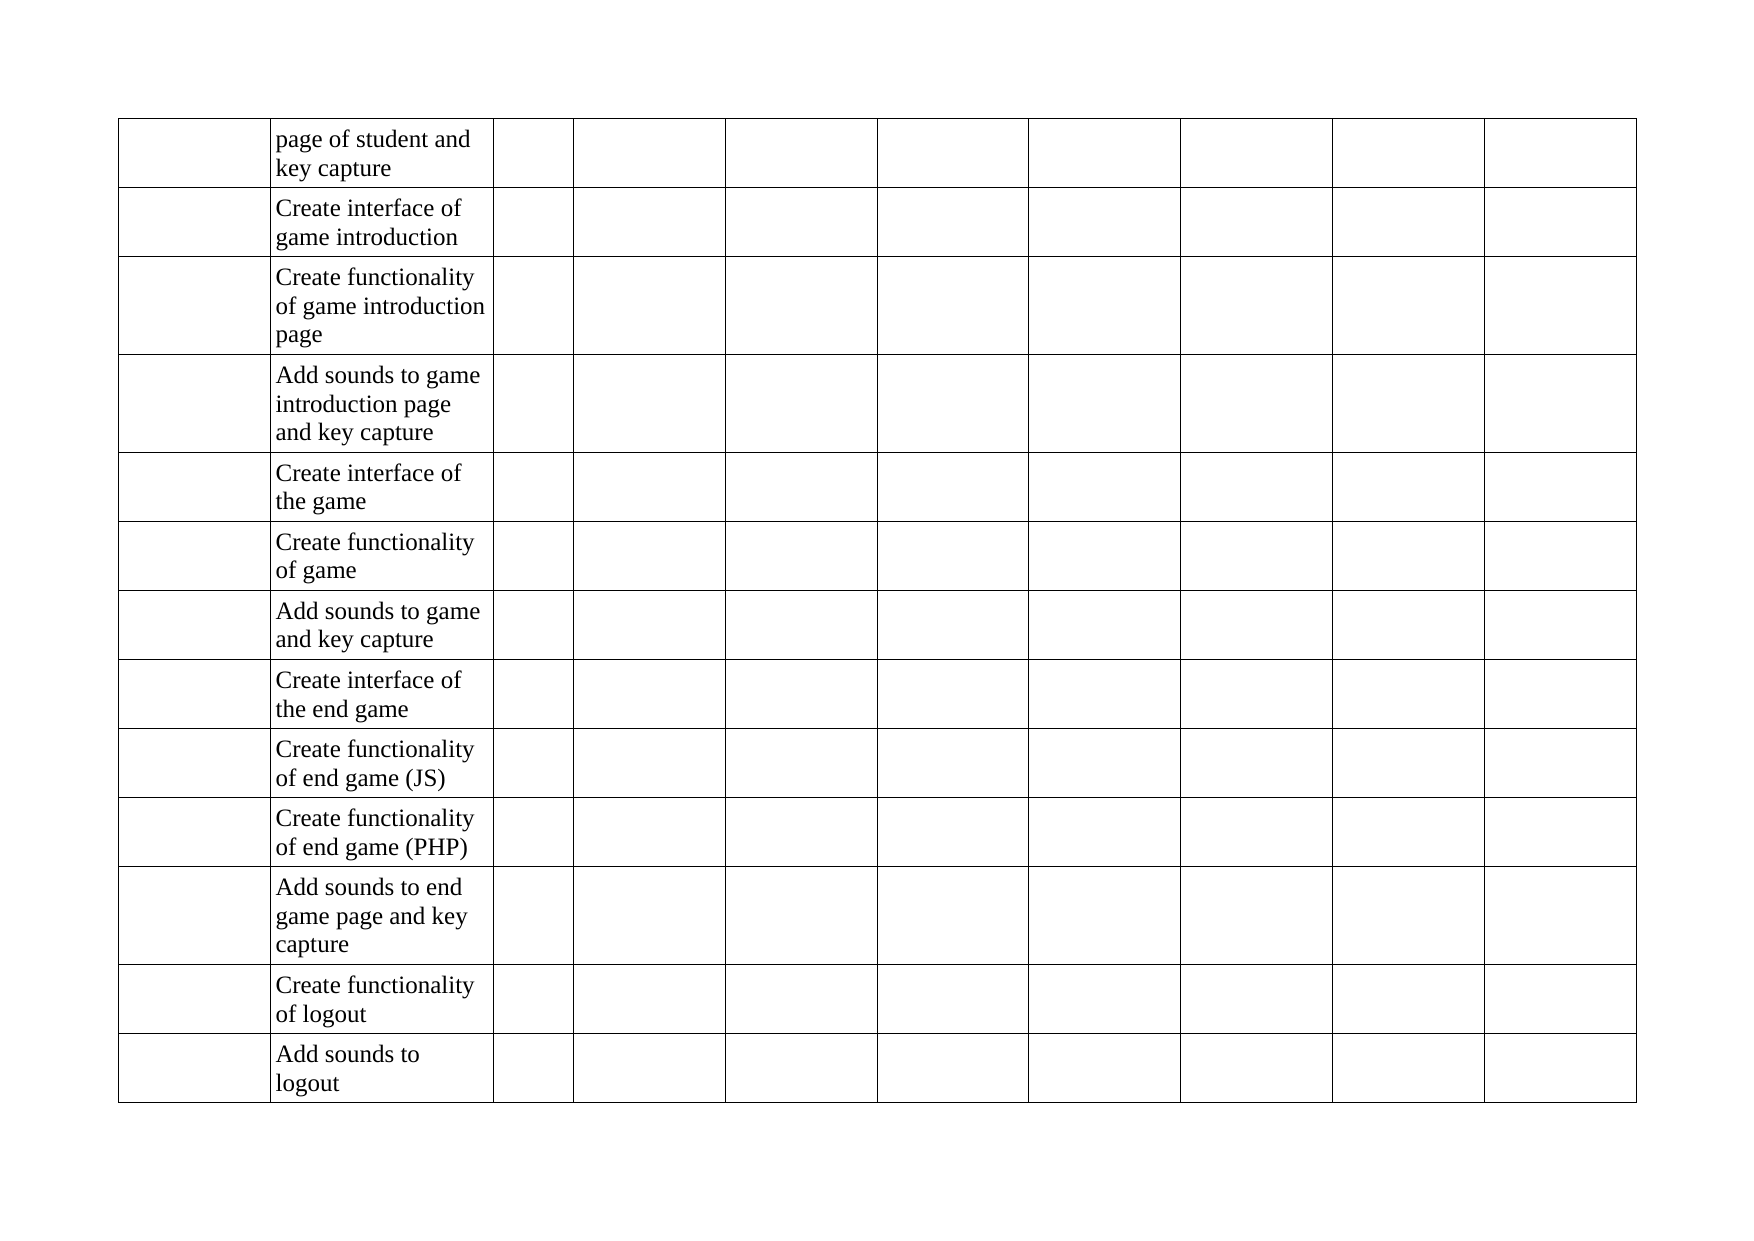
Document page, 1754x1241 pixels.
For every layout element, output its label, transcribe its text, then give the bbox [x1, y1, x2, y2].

table_cell [726, 729, 877, 797]
table_cell [1029, 453, 1180, 521]
table_cell page of student and key capture [271, 119, 493, 187]
table_cell [574, 867, 725, 964]
table_cell Create functionality of end game (PHP) [271, 798, 493, 866]
table_cell [1485, 1034, 1636, 1102]
table_cell [878, 867, 1028, 964]
table_cell [726, 867, 877, 964]
table_cell [1181, 867, 1332, 964]
table_cell [878, 660, 1028, 728]
table_cell [1029, 729, 1180, 797]
table_cell [1485, 522, 1636, 590]
table_cell [119, 867, 270, 964]
table_cell [726, 188, 877, 256]
table_cell Create interface of the game [271, 453, 493, 521]
table_cell Add sounds to game and key capture [271, 591, 493, 659]
table_cell Create functionality of game introduction page [271, 257, 493, 354]
table_cell [494, 798, 573, 866]
table_cell [726, 1034, 877, 1102]
table_cell [1029, 257, 1180, 354]
table_cell Create functionality of logout [271, 965, 493, 1033]
table_cell [574, 965, 725, 1033]
table_cell [574, 660, 725, 728]
table_cell [878, 591, 1028, 659]
table_cell [574, 798, 725, 866]
table_cell [119, 965, 270, 1033]
table_cell [494, 453, 573, 521]
table_cell [494, 188, 573, 256]
table_cell [1333, 965, 1484, 1033]
table_cell [494, 729, 573, 797]
table_cell [878, 355, 1028, 452]
table_cell [119, 660, 270, 728]
table_cell [1181, 453, 1332, 521]
table_cell Create interface of the end game [271, 660, 493, 728]
table_cell [119, 188, 270, 256]
table_cell [1029, 522, 1180, 590]
table_cell [1333, 119, 1484, 187]
table_cell [1181, 522, 1332, 590]
table_cell [1333, 522, 1484, 590]
table_cell [1333, 355, 1484, 452]
table_cell [119, 729, 270, 797]
table_cell [1181, 965, 1332, 1033]
table_cell [494, 119, 573, 187]
table_cell [1029, 660, 1180, 728]
table_cell [574, 355, 725, 452]
table_cell [1181, 591, 1332, 659]
table_cell [726, 257, 877, 354]
table_cell Create functionality of end game (JS) [271, 729, 493, 797]
table_cell [1181, 188, 1332, 256]
table_cell [726, 591, 877, 659]
table_cell [726, 453, 877, 521]
table_cell [878, 729, 1028, 797]
table_cell [119, 798, 270, 866]
table_cell [726, 355, 877, 452]
table_cell [1485, 188, 1636, 256]
table_cell [1029, 1034, 1180, 1102]
table_cell [1029, 798, 1180, 866]
table_cell [574, 729, 725, 797]
table_cell [1485, 355, 1636, 452]
table_cell [1333, 798, 1484, 866]
table_cell [1485, 867, 1636, 964]
table_cell [1181, 355, 1332, 452]
table_cell [1333, 188, 1484, 256]
table_cell [1333, 1034, 1484, 1102]
table_cell [119, 119, 270, 187]
table_cell [1485, 798, 1636, 866]
table_cell [494, 965, 573, 1033]
table_cell [1485, 119, 1636, 187]
table_cell [574, 1034, 725, 1102]
table_cell [878, 453, 1028, 521]
table_cell [878, 965, 1028, 1033]
table_cell [878, 119, 1028, 187]
table_cell [494, 591, 573, 659]
table_cell [1029, 965, 1180, 1033]
table_cell [1333, 867, 1484, 964]
table_cell [1181, 1034, 1332, 1102]
table_cell [494, 355, 573, 452]
table_cell [494, 257, 573, 354]
table_cell [1333, 453, 1484, 521]
table_cell [1029, 867, 1180, 964]
table_cell [726, 522, 877, 590]
table_cell [574, 119, 725, 187]
table_cell [1485, 965, 1636, 1033]
table_cell [726, 965, 877, 1033]
table_cell [1181, 257, 1332, 354]
table_cell Add sounds to game introduction page and key capture [271, 355, 493, 452]
table_cell [1181, 119, 1332, 187]
table_cell [1181, 798, 1332, 866]
table_cell [119, 453, 270, 521]
table_cell [494, 867, 573, 964]
table_cell [119, 591, 270, 659]
table_cell [1181, 729, 1332, 797]
table_cell [726, 119, 877, 187]
table_cell Create functionality of game [271, 522, 493, 590]
table_cell [574, 453, 725, 521]
table_cell [494, 522, 573, 590]
table_cell [1029, 591, 1180, 659]
table_cell [119, 257, 270, 354]
table_cell Create interface of game introduction [271, 188, 493, 256]
table_cell [1333, 257, 1484, 354]
table_cell [574, 522, 725, 590]
table_cell [1485, 453, 1636, 521]
table_cell [726, 798, 877, 866]
table_cell [1485, 257, 1636, 354]
table_cell [574, 257, 725, 354]
table_cell [1181, 660, 1332, 728]
table_cell Add sounds to end game page and key capture [271, 867, 493, 964]
table_cell [878, 188, 1028, 256]
table_cell [494, 1034, 573, 1102]
table_cell [494, 660, 573, 728]
table_cell [574, 188, 725, 256]
table_cell [1333, 729, 1484, 797]
table_cell [119, 355, 270, 452]
table_cell [1333, 660, 1484, 728]
table_cell Add sounds to logout [271, 1034, 493, 1102]
table_cell [726, 660, 877, 728]
table_cell [1029, 119, 1180, 187]
table_cell [878, 798, 1028, 866]
table_cell [1029, 355, 1180, 452]
table_cell [574, 591, 725, 659]
table_cell [1485, 591, 1636, 659]
table_cell [1485, 660, 1636, 728]
table_cell [878, 1034, 1028, 1102]
table_cell [878, 522, 1028, 590]
table_cell [1333, 591, 1484, 659]
table_cell [119, 522, 270, 590]
table_cell [119, 1034, 270, 1102]
table_cell [1485, 729, 1636, 797]
table_cell [878, 257, 1028, 354]
table_cell [1029, 188, 1180, 256]
